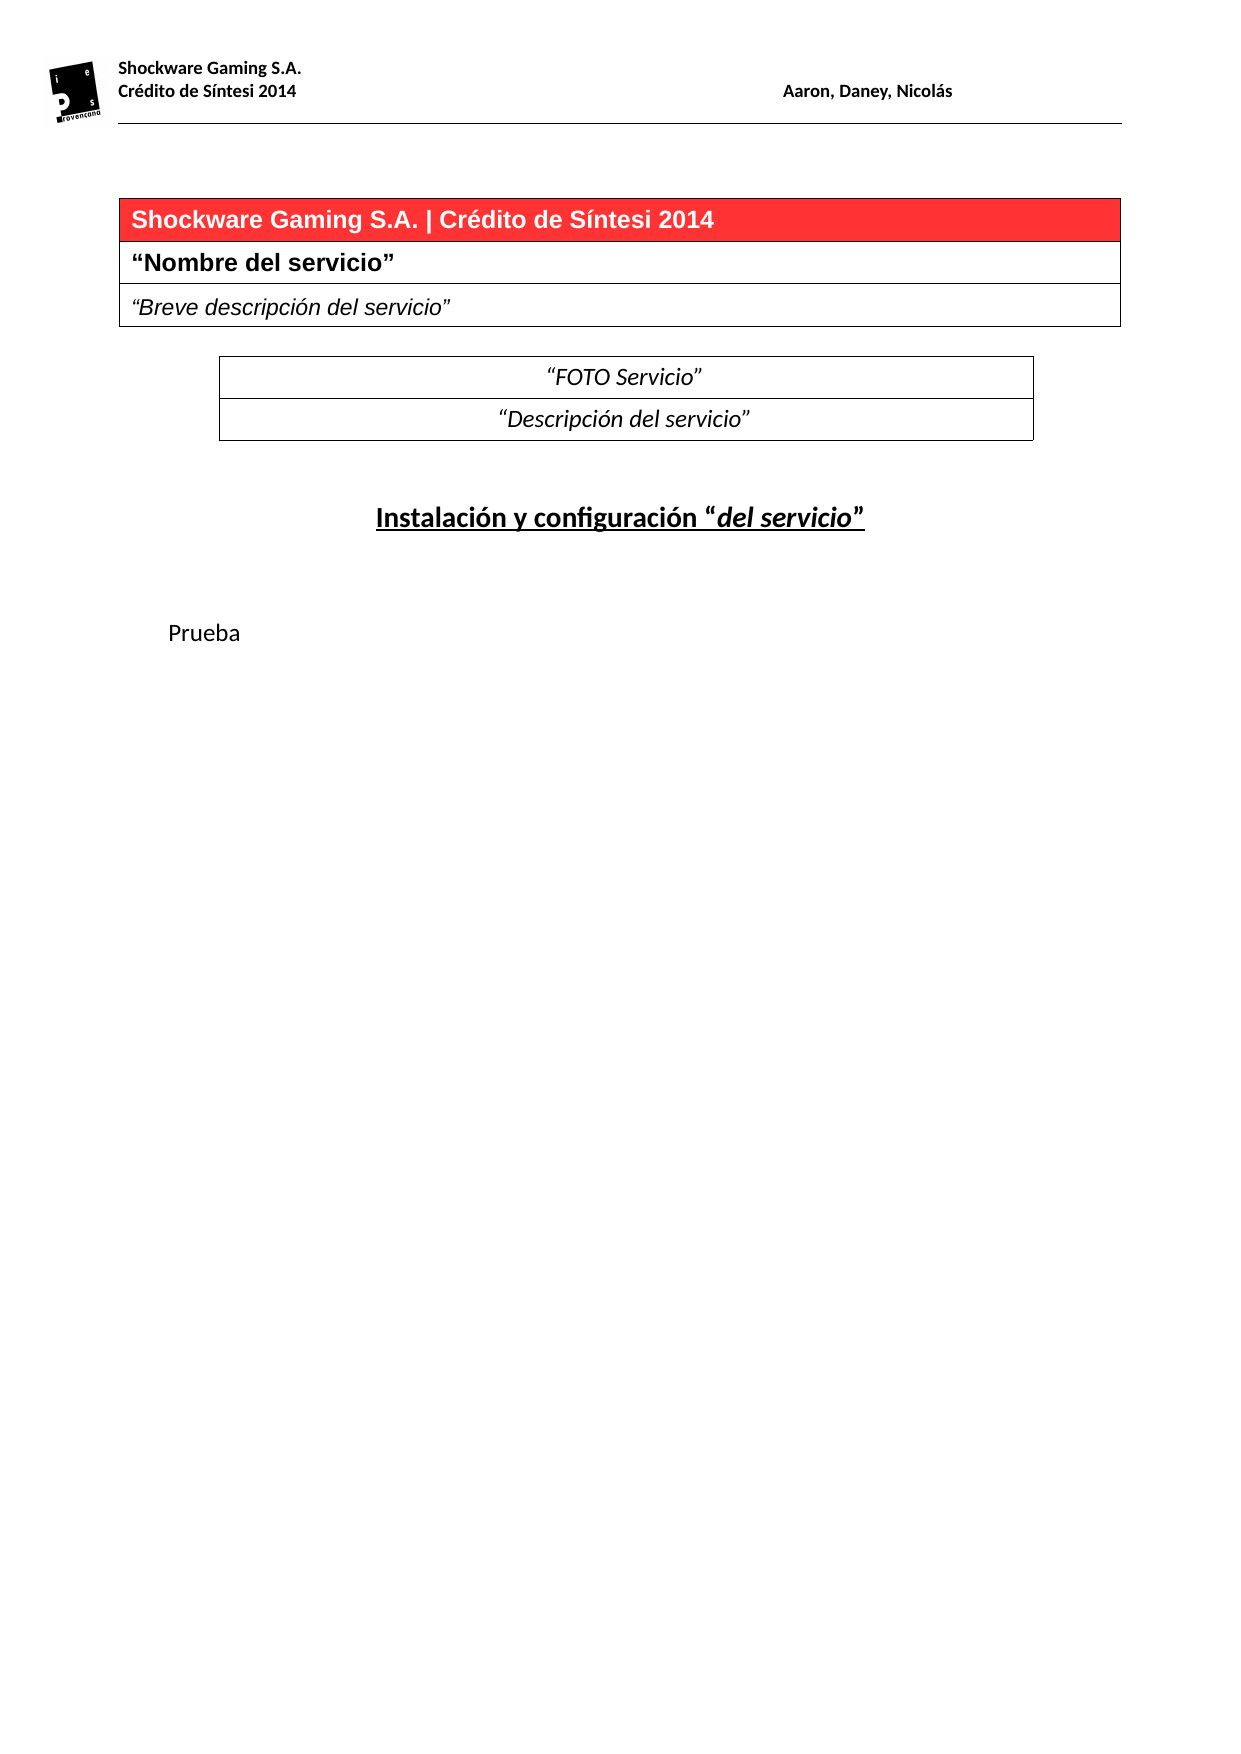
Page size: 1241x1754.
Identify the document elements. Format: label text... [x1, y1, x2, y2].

table_cell “Nombre del servicio” [120, 242, 1120, 283]
table_cell “Breve descripción del servicio” [120, 284, 1120, 326]
text Prueba [118, 617, 1122, 648]
table_cell “Descripción del servicio” [220, 399, 1033, 440]
picture [43, 54, 110, 128]
table_header Shockware Gaming S.A. | Crédito de Síntesi 2014 [120, 199, 1120, 241]
table_header “FOTO Servicio” [220, 357, 1033, 398]
text Instalación y configuración “del servicio” [118, 499, 1122, 535]
